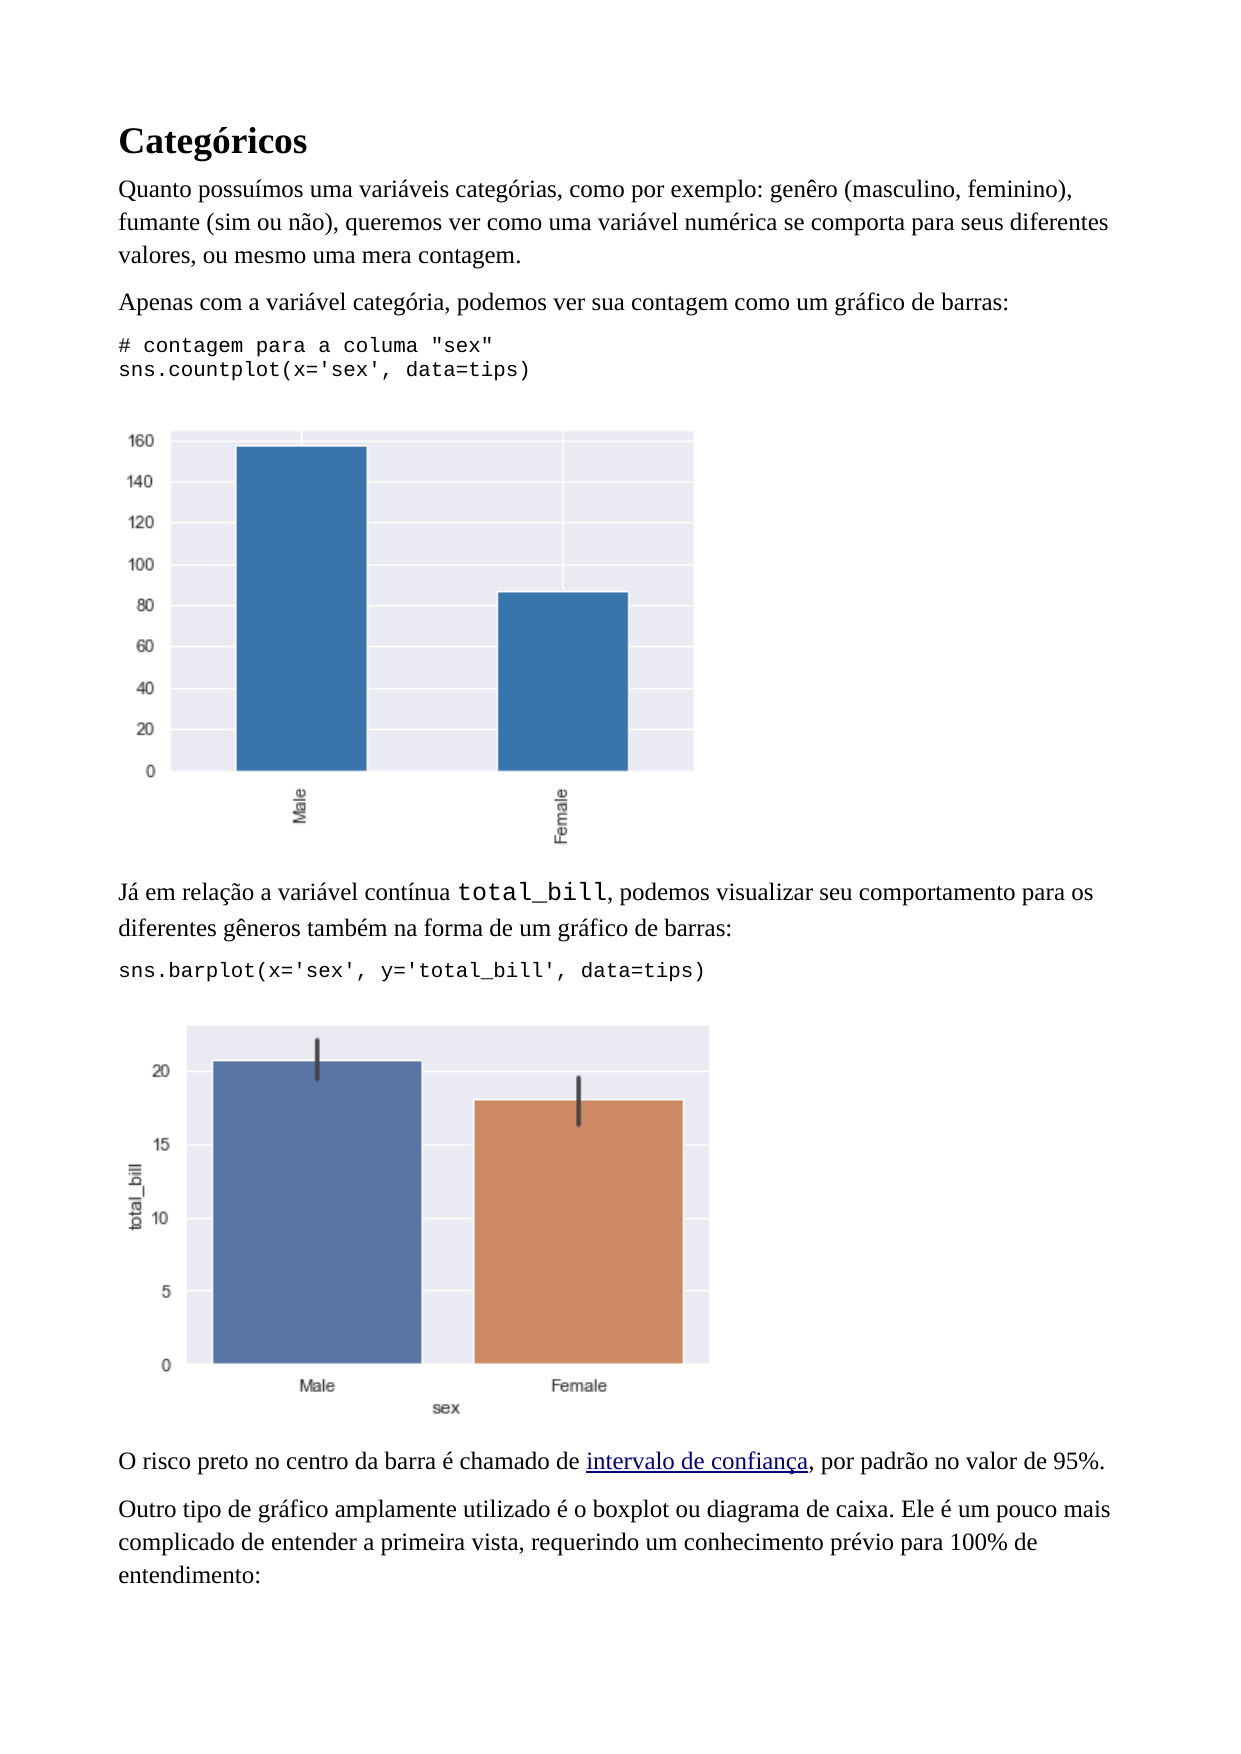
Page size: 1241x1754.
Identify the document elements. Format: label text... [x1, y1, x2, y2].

text sns.countplot(x='sex', data=tips) [118, 359, 1122, 382]
subtitle Categóricos [118, 118, 1122, 161]
text Quanto possuímos uma variáveis categórias, como por exemplo: genêro (masculino, feminino), fumante (sim ou não), queremos ver como uma variável numérica se comporta para seus diferentes valores, ou mesmo uma mera contagem. [118, 174, 1122, 268]
text Já em relação a variável contínua total_bill, podemos visualizar seu comportamento para os diferentes gêneros também na forma de um gráfico de barras: [118, 877, 1122, 941]
picture [118, 1013, 719, 1428]
picture [118, 411, 704, 859]
text O risco preto no centro da barra é chamado de intervalo de confiança, por padrão no valor de 95%. [118, 1446, 1122, 1475]
text # contagem para a columa "sex" [118, 335, 1122, 359]
text Outro tipo de gráfico amplamente utilizado é o boxplot ou diagrama de caixa. Ele é um pouco mais complicado de entender a primeira vista, requerindo um conhecimento prévio para 100% de entendimento: [118, 1494, 1122, 1589]
text Apenas com a variável categória, podemos ver sua contagem como um gráfico de barras: [118, 287, 1122, 316]
text sns.barplot(x='sex', y='total_bill', data=tips) [118, 960, 1122, 984]
